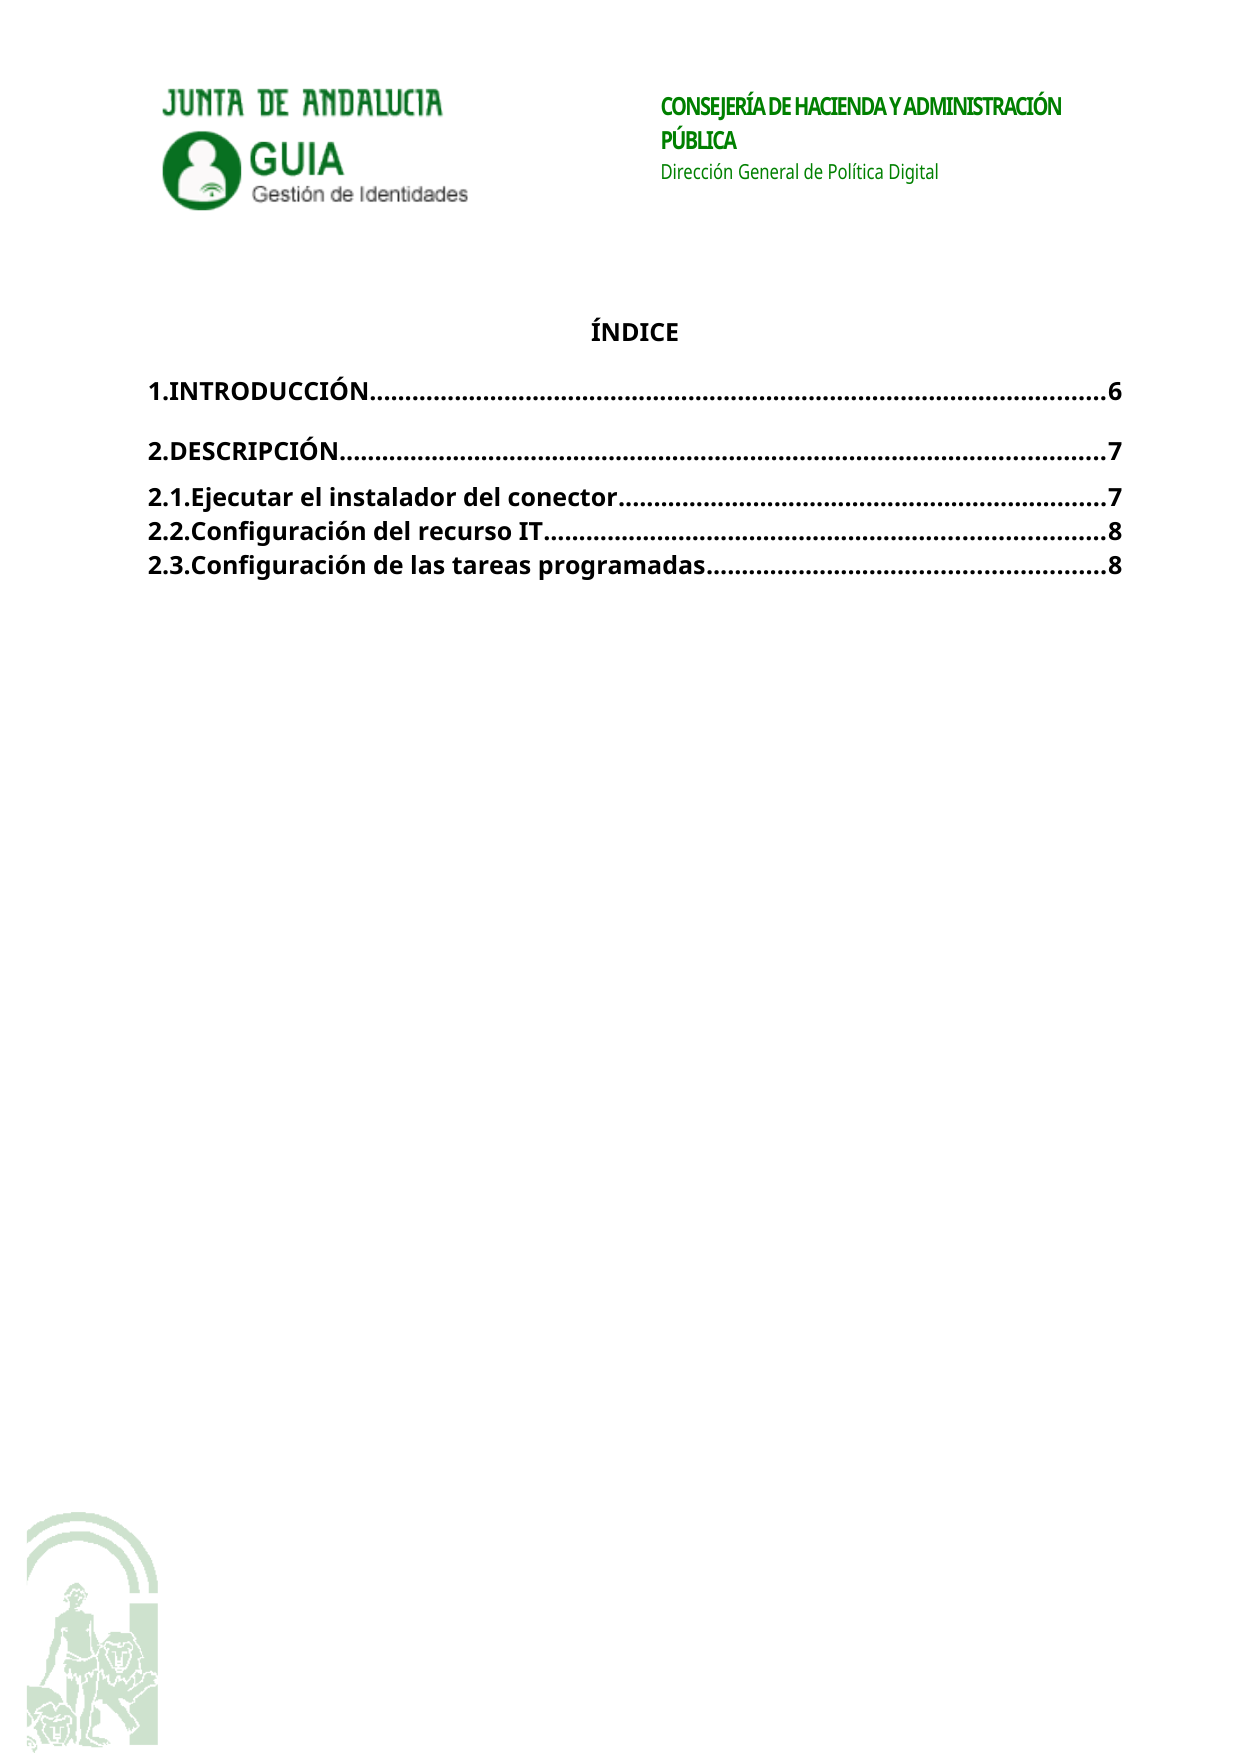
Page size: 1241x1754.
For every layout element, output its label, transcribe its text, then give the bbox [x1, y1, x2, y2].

text 2.DESCRIPCIÓN 7 [148, 433, 1122, 467]
subtitle ÍNDICE [148, 315, 1122, 349]
text 2.3.Configuración de las tareas programadas 8 [148, 548, 1122, 582]
text 1.INTRODUCCIÓN 6 [148, 374, 1122, 408]
picture [147, 82, 498, 225]
text 2.2.Configuración del recurso IT 8 [148, 514, 1122, 548]
picture [26, 1511, 159, 1753]
text 2.1.Ejecutar el instalador del conector 7 [148, 480, 1122, 514]
